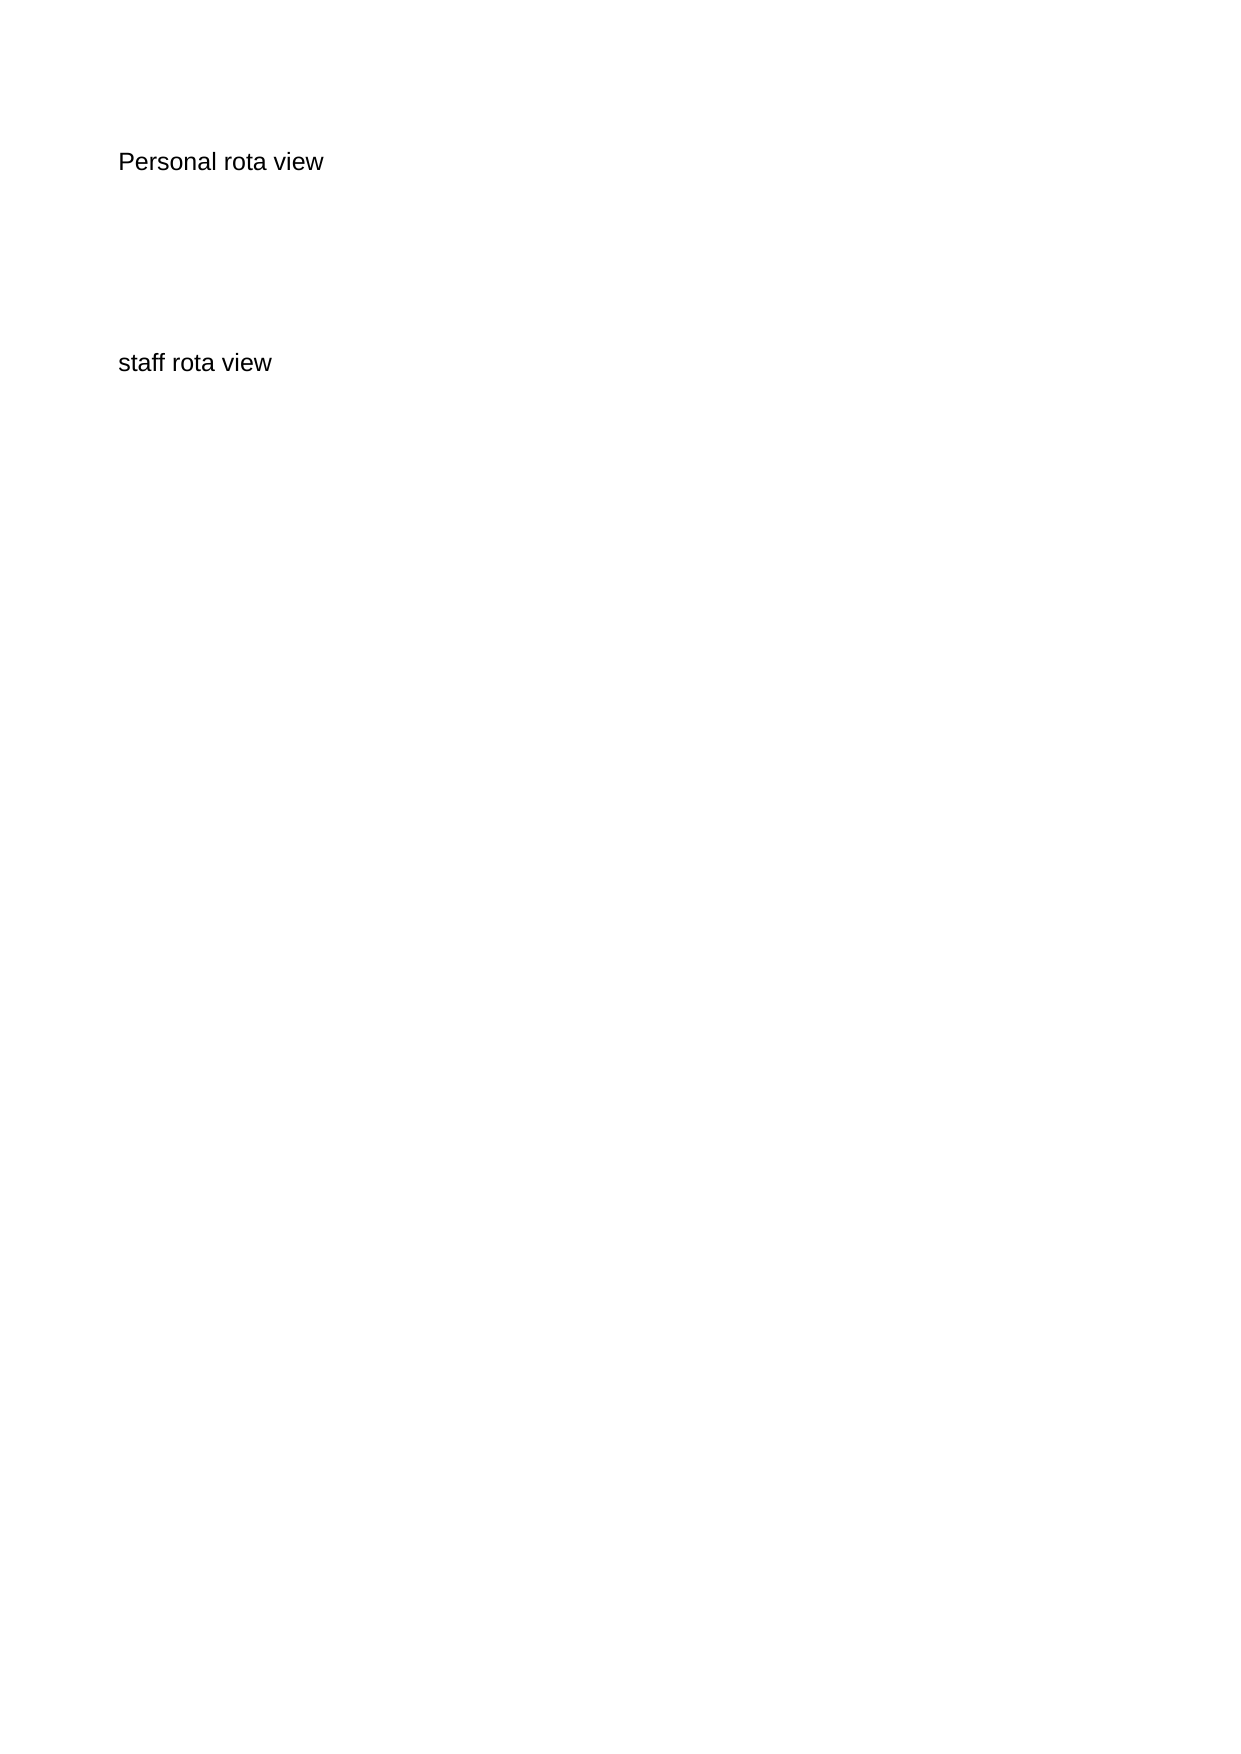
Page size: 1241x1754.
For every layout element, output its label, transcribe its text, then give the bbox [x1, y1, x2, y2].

text Personal rota view [118, 147, 1122, 176]
text staff rota view [118, 348, 1122, 377]
